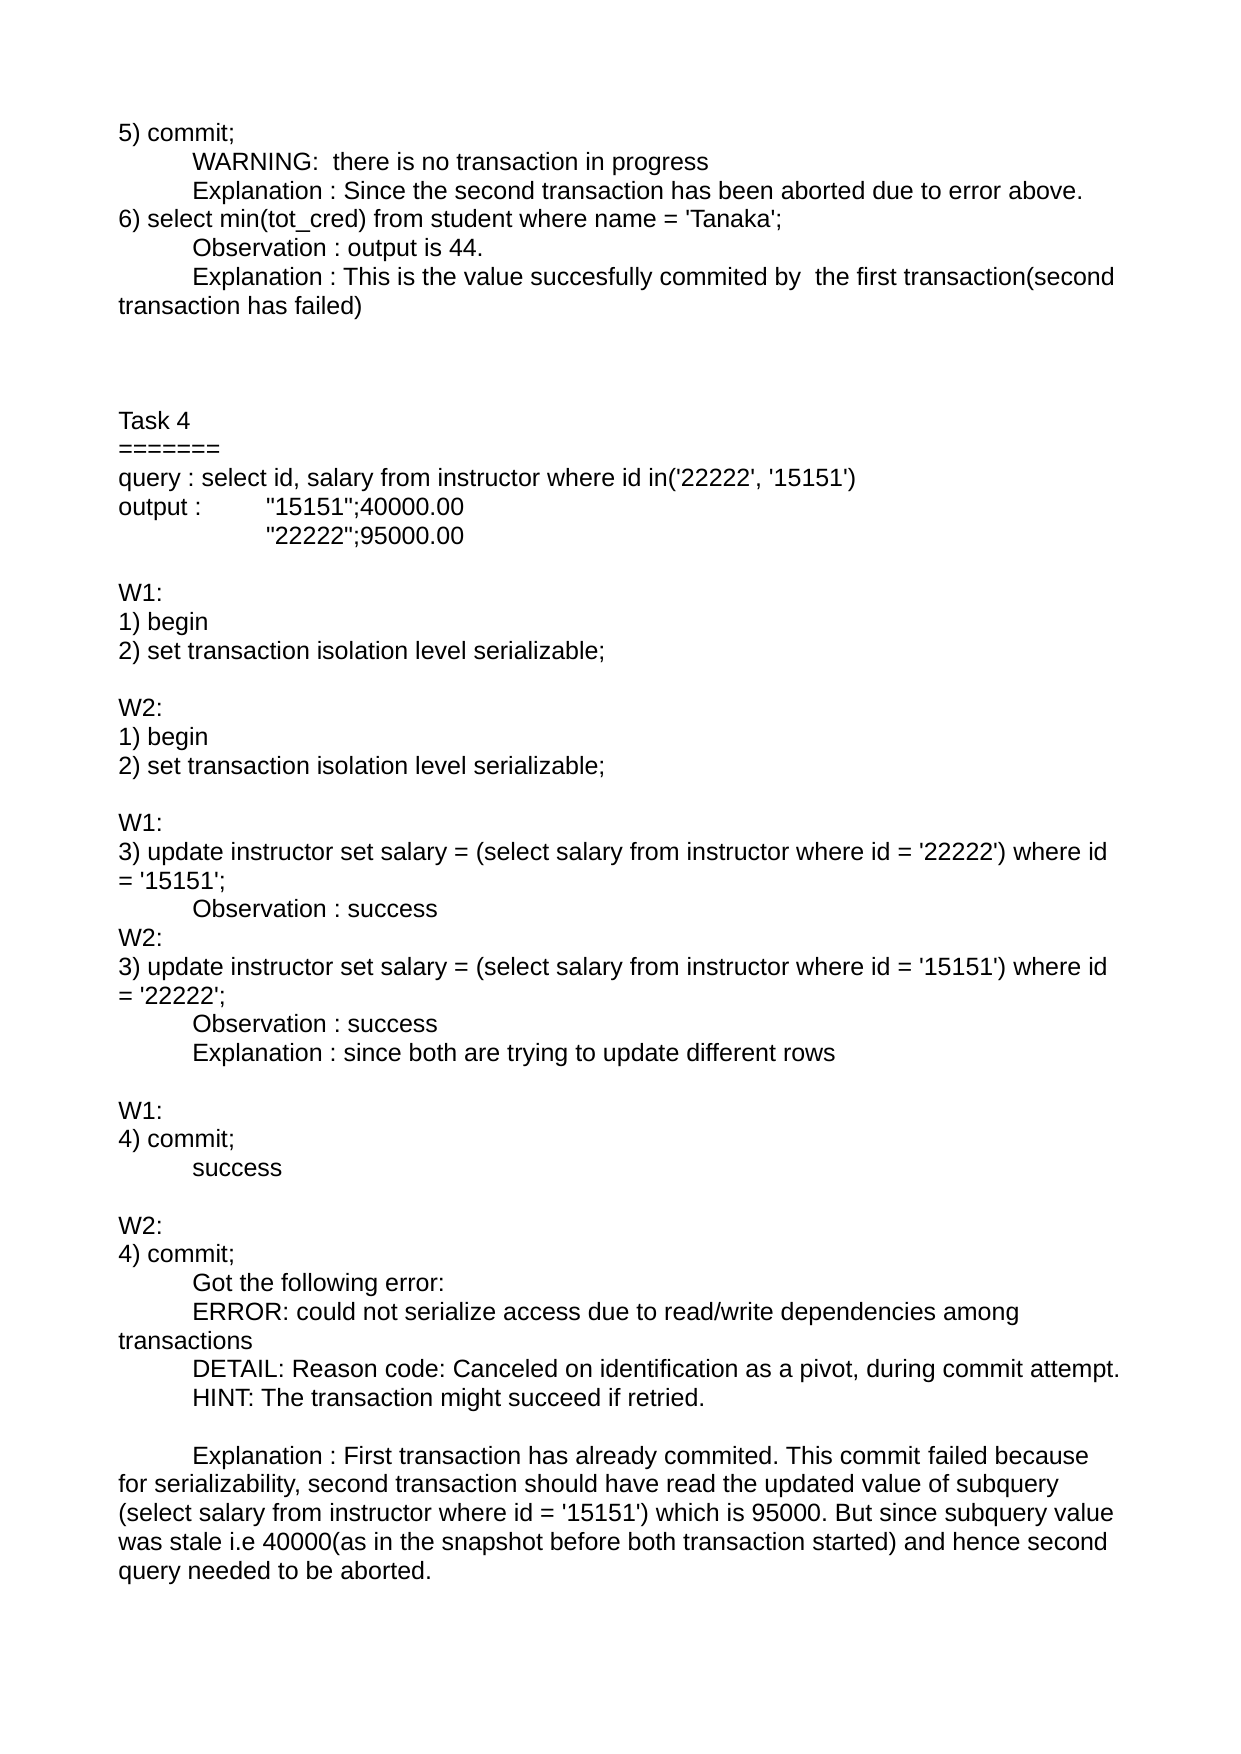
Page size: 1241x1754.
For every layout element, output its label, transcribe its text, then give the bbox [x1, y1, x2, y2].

text Observation : success [118, 894, 1122, 923]
text ======= [118, 434, 1122, 463]
text Observation : output is 44. [118, 233, 1122, 262]
text W2: [118, 923, 1122, 952]
text query : select id, salary from instructor where id in('22222', '15151') [118, 463, 1122, 492]
text 3) update instructor set salary = (select salary from instructor where id = '22222') where id = '15151'; [118, 837, 1122, 894]
text WARNING: there is no transaction in progress [118, 147, 1122, 176]
text HINT: The transaction might succeed if retried. [118, 1383, 1122, 1412]
text 1) begin [118, 722, 1122, 751]
text W2: [118, 693, 1122, 722]
text success [118, 1153, 1122, 1182]
text 2) set transaction isolation level serializable; [118, 636, 1122, 664]
text 4) commit; [118, 1239, 1122, 1268]
text 3) update instructor set salary = (select salary from instructor where id = '15151') where id = '22222'; [118, 952, 1122, 1009]
text Explanation : Since the second transaction has been aborted due to error above. [118, 176, 1122, 204]
text Explanation : This is the value succesfully commited by the first transaction(second transaction has failed) [118, 262, 1122, 319]
text Explanation : First transaction has already commited. This commit failed because for serializability, second transaction should have read the updated value of subquery (select salary from instructor where id = '15151') which is 95000. But since subquery value was stale i.e 40000(as in the snapshot before both transaction started) and hence second query needed to be aborted. [118, 1441, 1122, 1584]
text 5) commit; [118, 118, 1122, 147]
text W1: [118, 1096, 1122, 1124]
text Explanation : since both are trying to update different rows [118, 1038, 1122, 1067]
text ERROR: could not serialize access due to read/write dependencies among transactions [118, 1297, 1122, 1354]
text Task 4 [118, 406, 1122, 434]
text 1) begin [118, 607, 1122, 636]
text output : "15151";40000.00 [118, 492, 1122, 521]
text W1: [118, 808, 1122, 837]
text DETAIL: Reason code: Canceled on identification as a pivot, during commit attempt. [118, 1354, 1122, 1383]
text "22222";95000.00 [118, 521, 1122, 549]
text W2: [118, 1211, 1122, 1239]
text 4) commit; [118, 1124, 1122, 1153]
text 6) select min(tot_cred) from student where name = 'Tanaka'; [118, 204, 1122, 233]
text W1: [118, 578, 1122, 607]
text Got the following error: [118, 1268, 1122, 1297]
text 2) set transaction isolation level serializable; [118, 751, 1122, 779]
text Observation : success [118, 1009, 1122, 1038]
